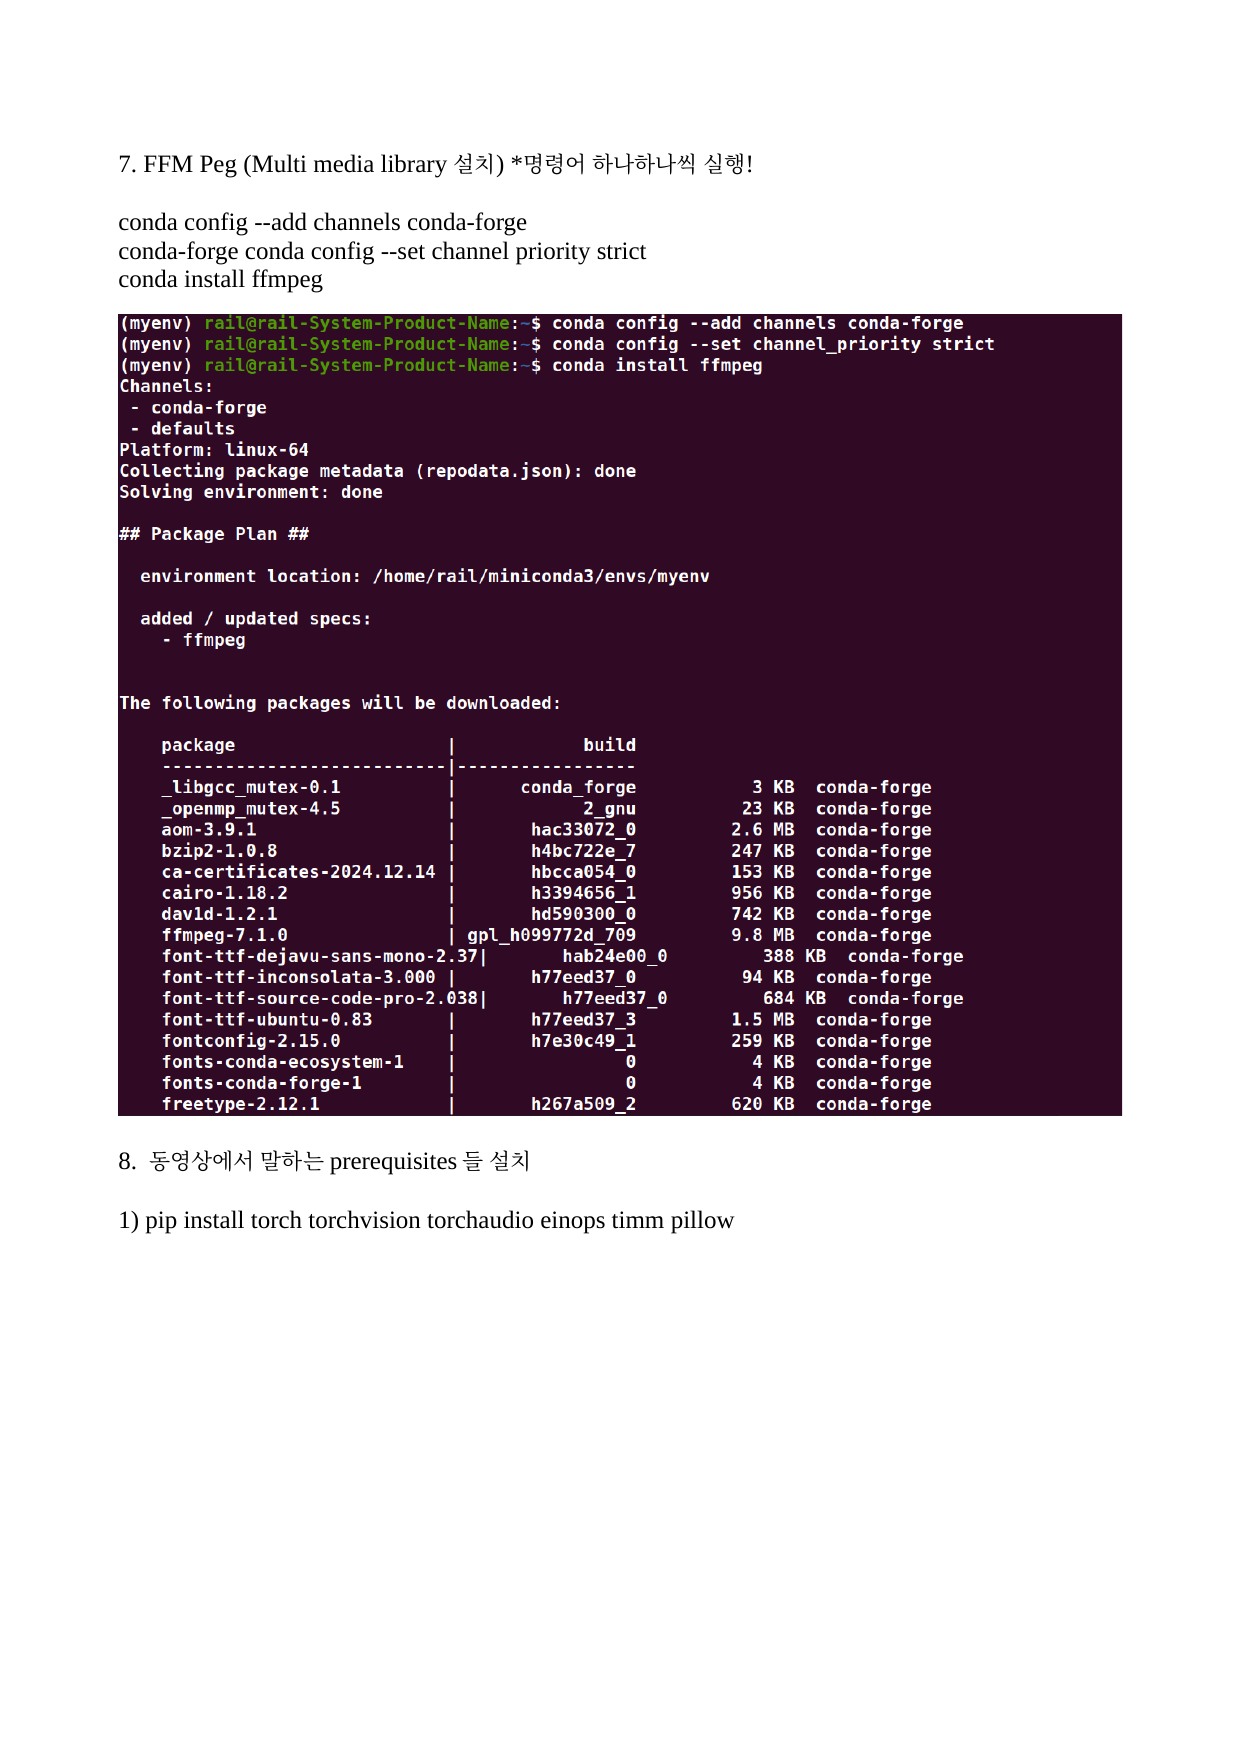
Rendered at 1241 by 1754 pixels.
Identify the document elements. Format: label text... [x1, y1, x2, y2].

picture [118, 314, 1123, 1116]
text 8. 동영상에서 말하는 prerequisites들 설치 [118, 1144, 1122, 1176]
text 1) pip install torch torchvision torchaudio einops timm pillow [118, 1205, 1122, 1233]
text conda install ffmpeg [118, 264, 1122, 293]
text conda config --add channels conda-forge [118, 207, 1122, 236]
text conda-forge conda config --set channel priority strict [118, 236, 1122, 264]
text 7. FFM Peg (Multi media library 설치) *명령어 하나하나씩 실행! [118, 147, 1122, 178]
